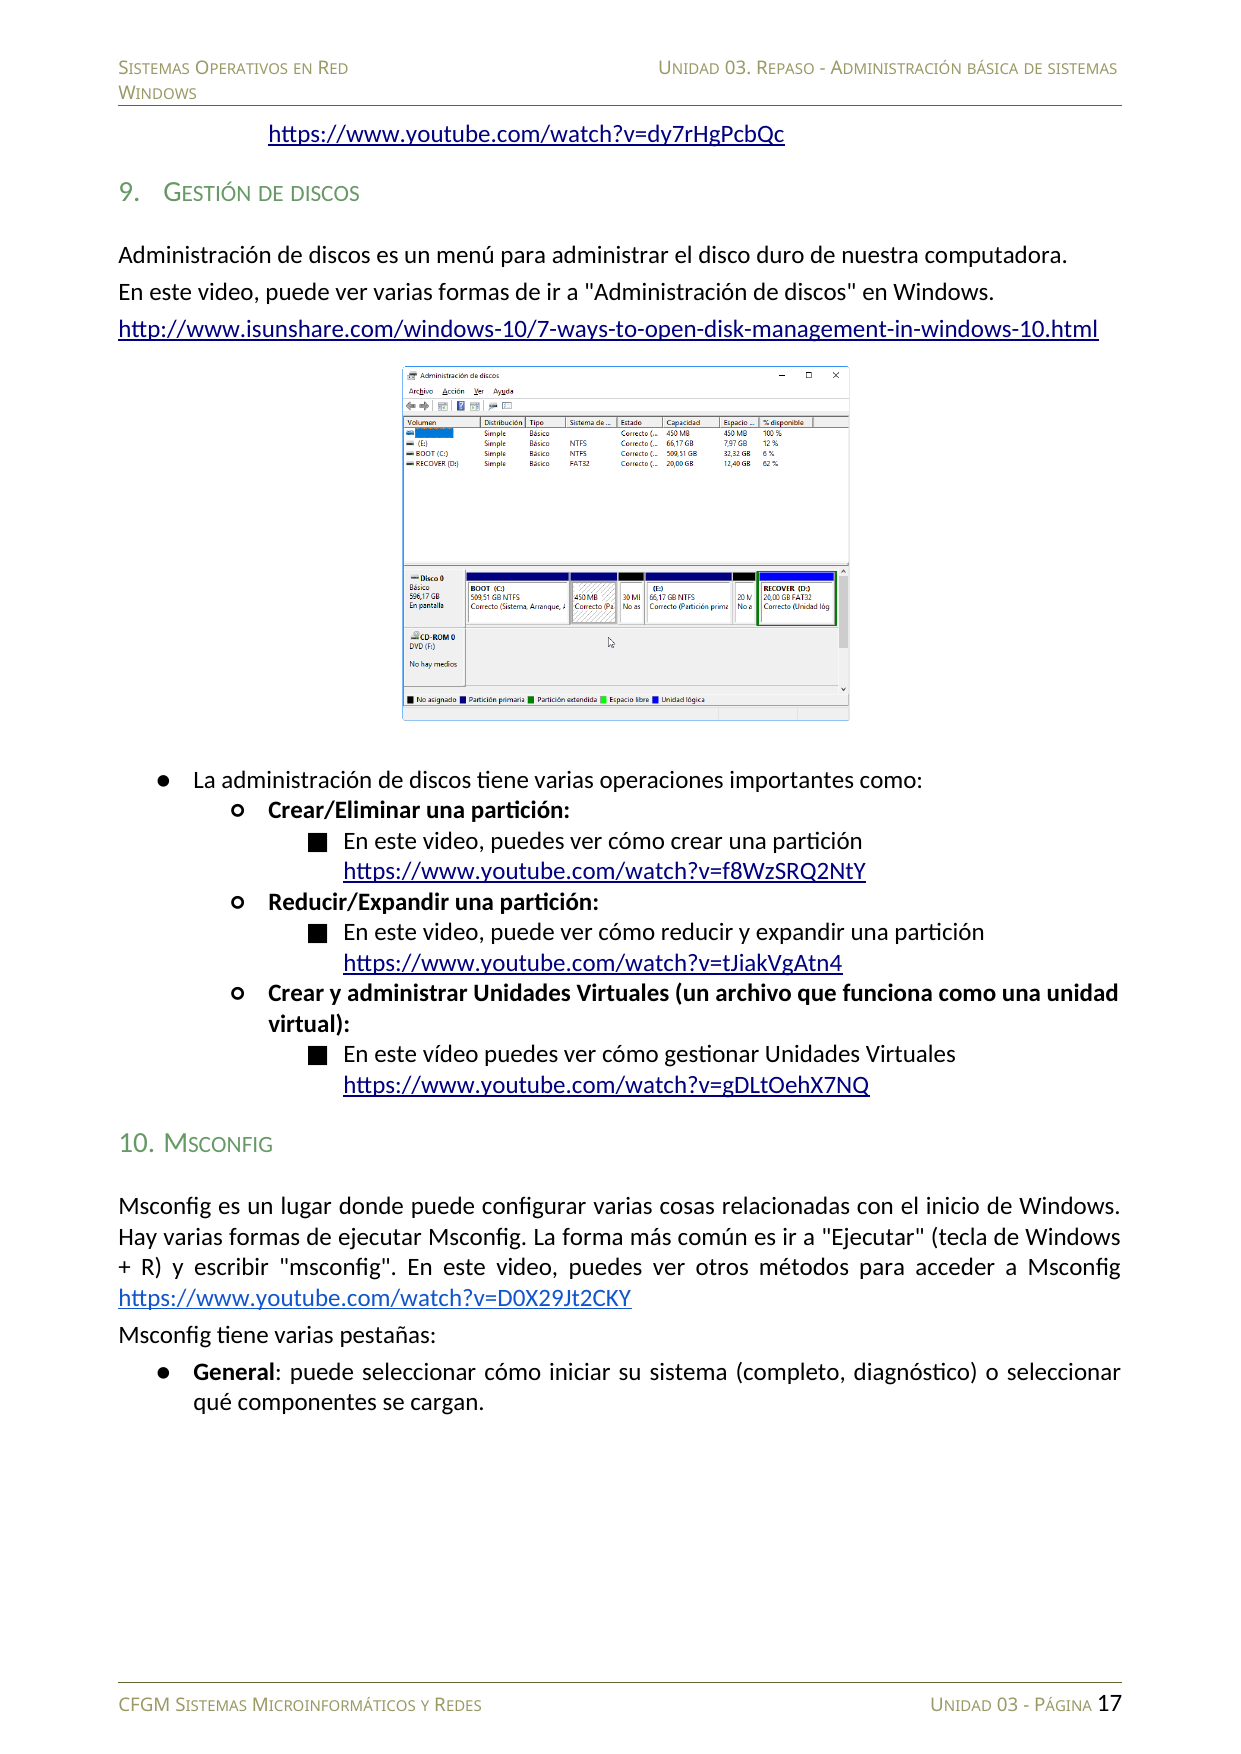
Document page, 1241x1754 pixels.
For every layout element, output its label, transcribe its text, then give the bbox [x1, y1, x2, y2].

text Administración de discos es un menú para administrar el disco duro de nuestra computadora. [118, 239, 1122, 269]
text Msconfig tiene varias pestañas: [118, 1319, 1122, 1349]
list En este video, puedes ver cómo crear una partición https://www.youtube.com/watch?v=f8WzSRQ2NtY [306, 825, 1122, 886]
text En este video, puede ver varias formas de ir a "Administración de discos" en Windows. [118, 276, 1122, 307]
subtitle Gestión de discos [118, 173, 1122, 209]
list Reducir/Expandir una partición: [231, 886, 1122, 917]
list En este video, puede ver cómo reducir y expandir una partición https://www.youtube.com/watch?v=tJiakVgAtn4 [306, 917, 1122, 978]
list Crear y administrar Unidades Virtuales (un archivo que funciona como una unidad virtual): [231, 978, 1122, 1039]
list La administración de discos tiene varias operaciones importantes como: [156, 764, 1122, 794]
list General: puede seleccionar cómo iniciar su sistema (completo, diagnóstico) o seleccionar qué componentes se cargan. [156, 1356, 1122, 1417]
list https://www.youtube.com/watch?v=dy7rHgPcbQc [231, 118, 1122, 148]
list Crear/Eliminar una partición: [231, 794, 1122, 825]
text http://www.isunshare.com/windows-10/7-ways-to-open-disk-management-in-windows-10.html [118, 313, 1122, 343]
subtitle Msconfig [118, 1124, 1122, 1160]
list En este vídeo puedes ver cómo gestionar Unidades Virtuales https://www.youtube.com/watch?v=gDLtOehX7NQ [306, 1039, 1122, 1100]
picture [402, 366, 850, 721]
text Msconfig es un lugar donde puede configurar varias cosas relacionadas con el inicio de Windows. Hay varias formas de ejecutar Msconfig. La forma más común es ir a "Ejecutar" (tecla de Windows + R) y escribir "msconfig". En este video, puedes ver otros métodos para acceder a Msconfig https://www.youtube.com/watch?v=D0X29Jt2CKY [118, 1190, 1122, 1312]
